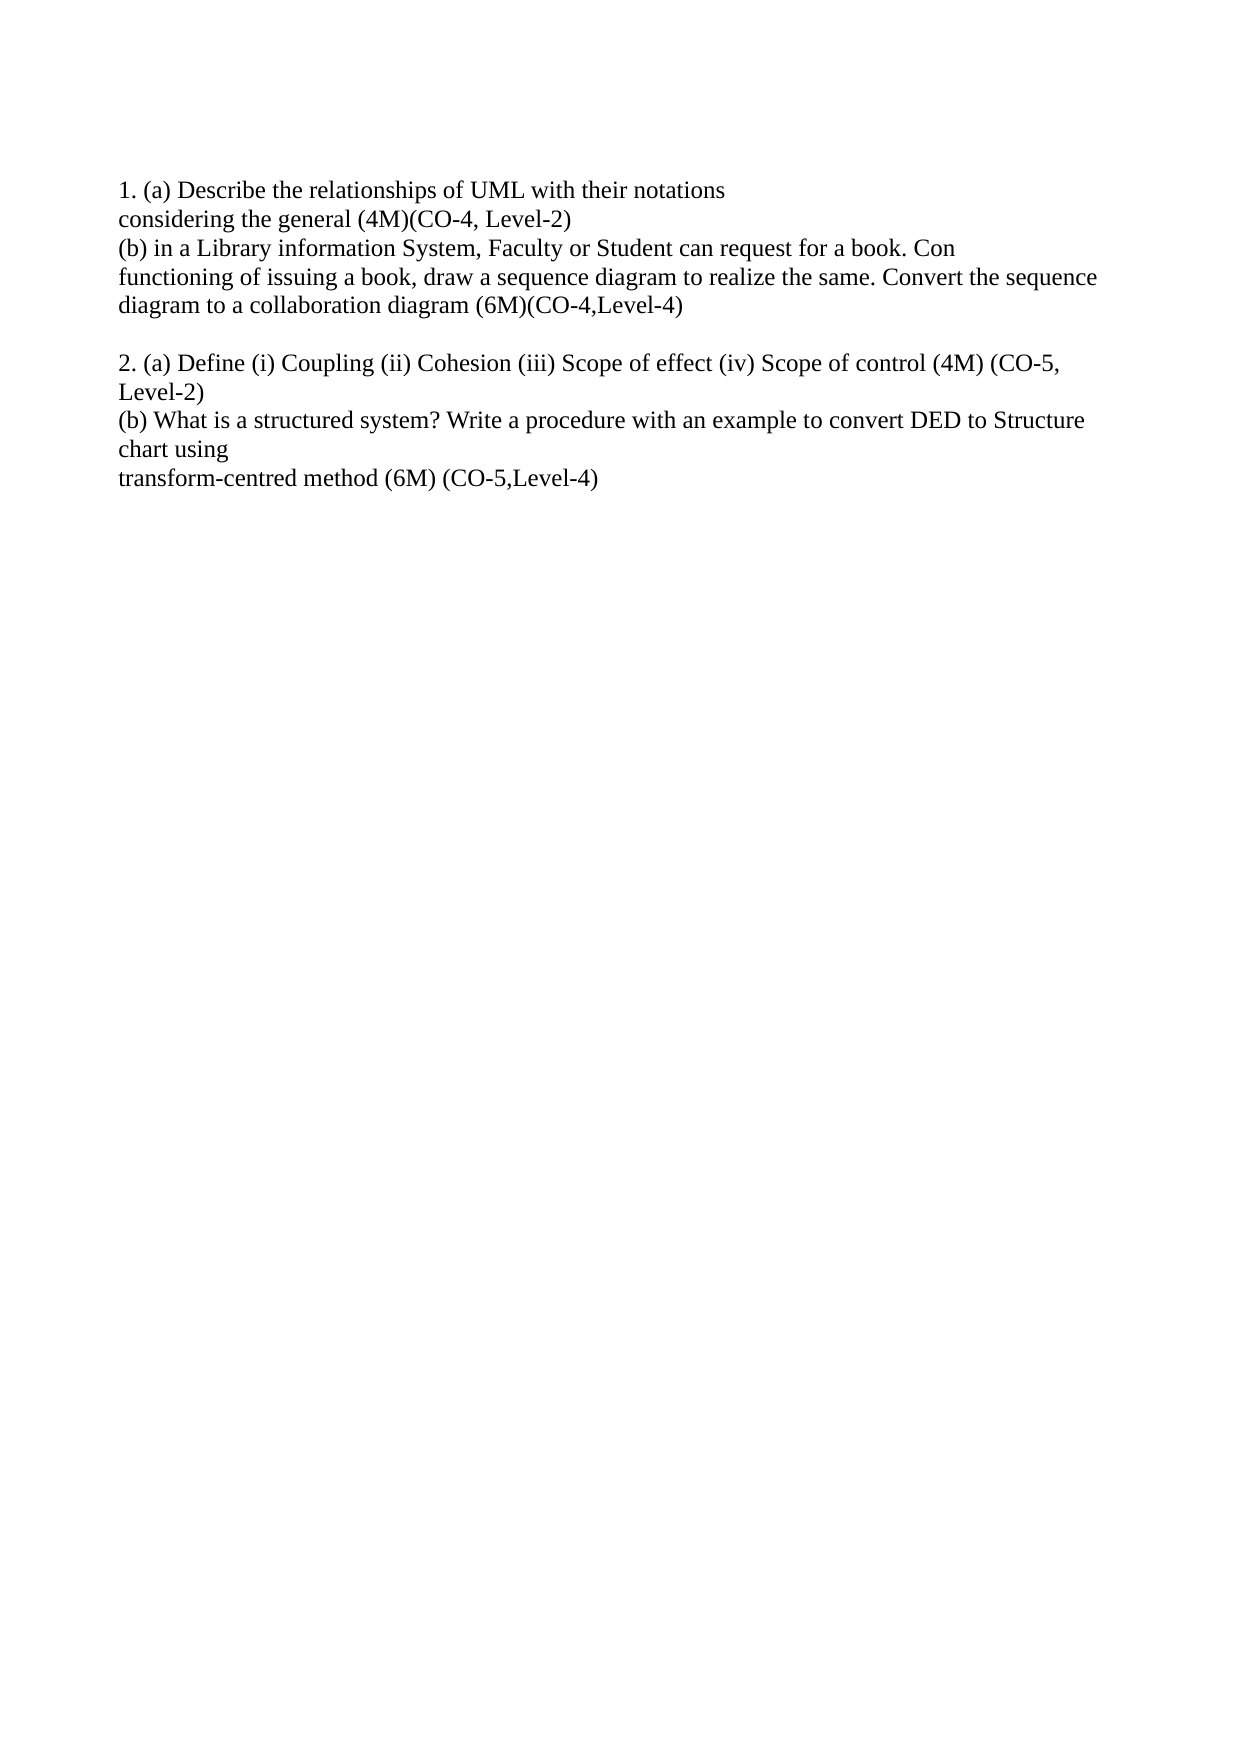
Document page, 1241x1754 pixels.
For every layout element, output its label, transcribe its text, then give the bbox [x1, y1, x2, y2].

text 2. (a) Define (i) Coupling (ii) Cohesion (iii) Scope of effect (iv) Scope of control (4M) (CO-5, Level-2) [118, 348, 1122, 406]
text transform-centred method (6M) (CO-5,Level-4) [118, 463, 1122, 492]
text functioning of issuing a book, draw a sequence diagram to realize the same. Convert the sequence [118, 262, 1122, 291]
text diagram to a collaboration diagram (6M)(CO-4,Level-4) [118, 291, 1122, 319]
text (b) What is a structured system? Write a procedure with an example to convert DED to Structure chart using [118, 406, 1122, 463]
text (b) in a Library information System, Faculty or Student can request for a book. Con [118, 233, 1122, 262]
text 1. (a) Describe the relationships of UML with their notations [118, 176, 1122, 204]
text considering the general (4M)(CO-4, Level-2) [118, 204, 1122, 233]
